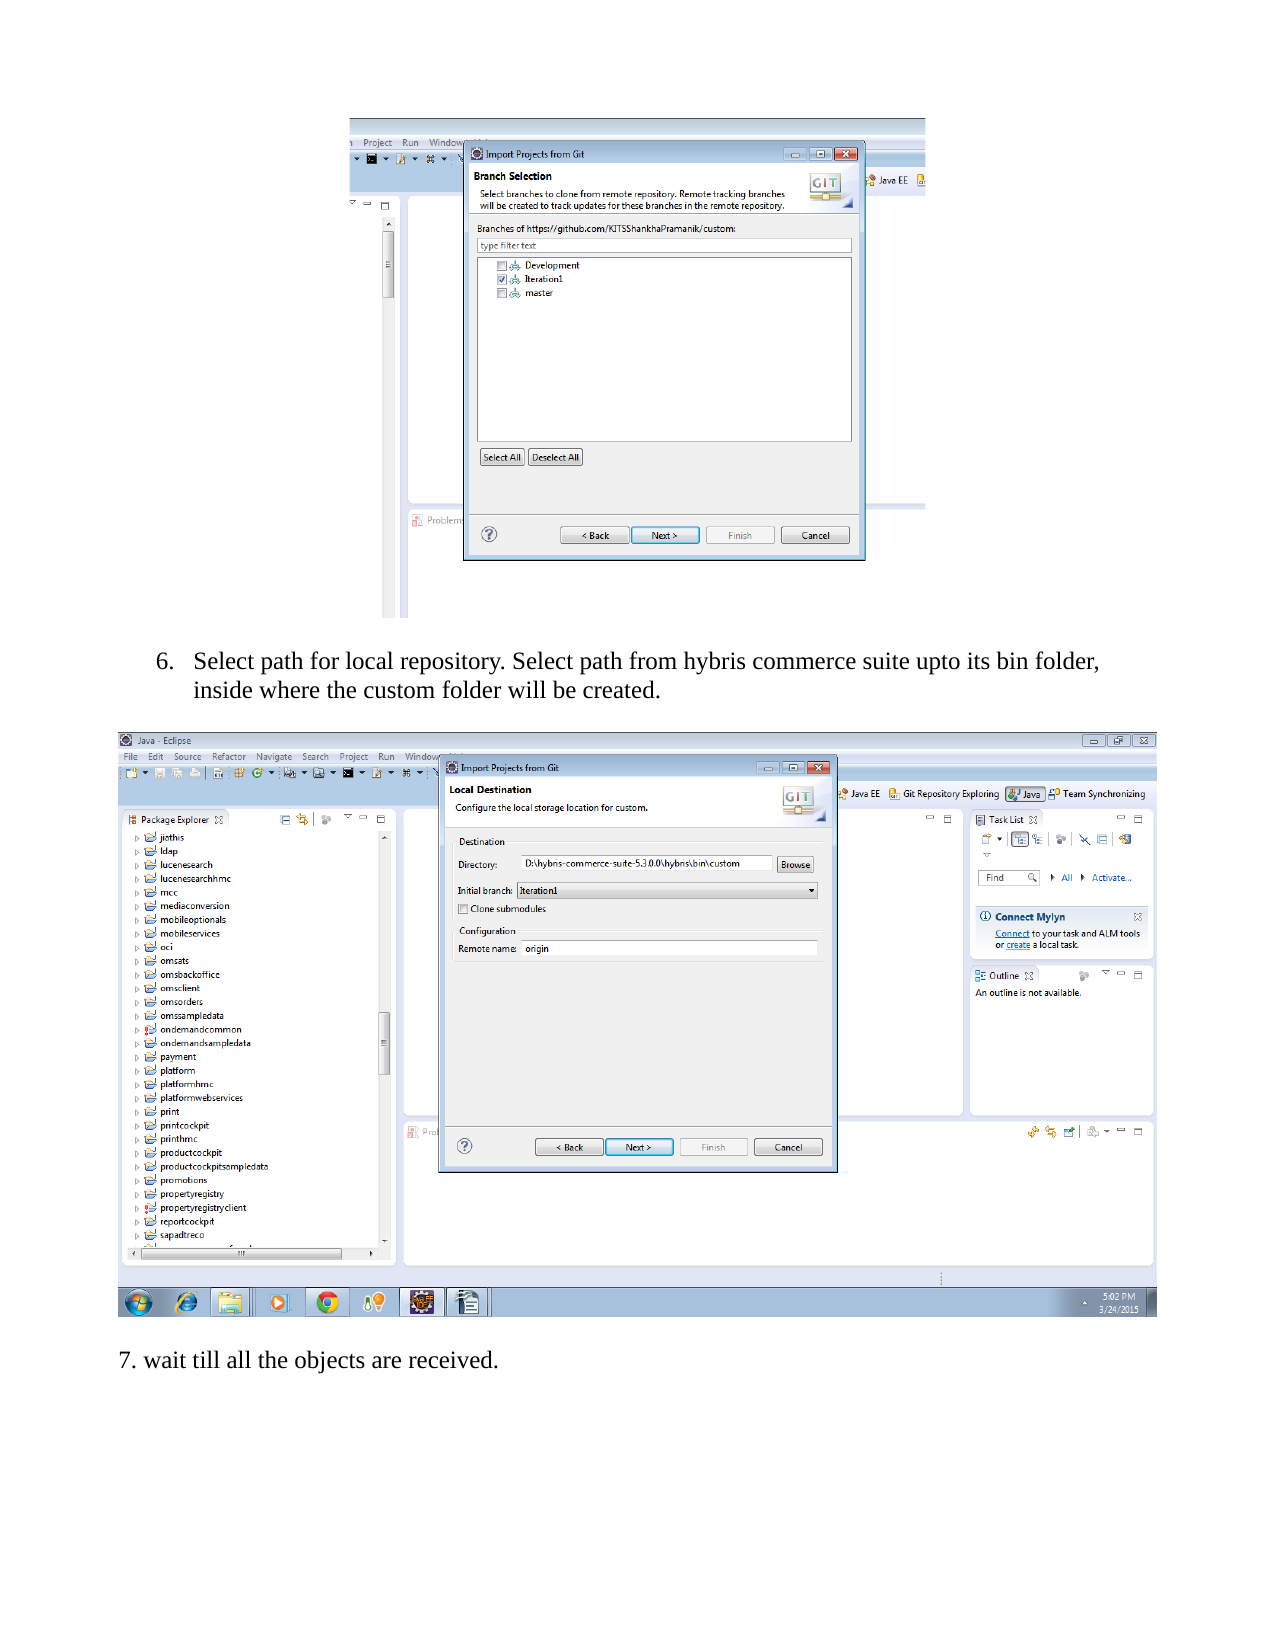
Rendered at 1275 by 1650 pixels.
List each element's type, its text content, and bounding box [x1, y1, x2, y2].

picture [349, 118, 926, 618]
picture [118, 732, 1157, 1317]
list Select path for local repository. Select path from hybris commerce suite upto its bin folder, inside where the custom folder will be created. [156, 646, 1157, 704]
text 7. wait till all the objects are received. [118, 1345, 1157, 1374]
